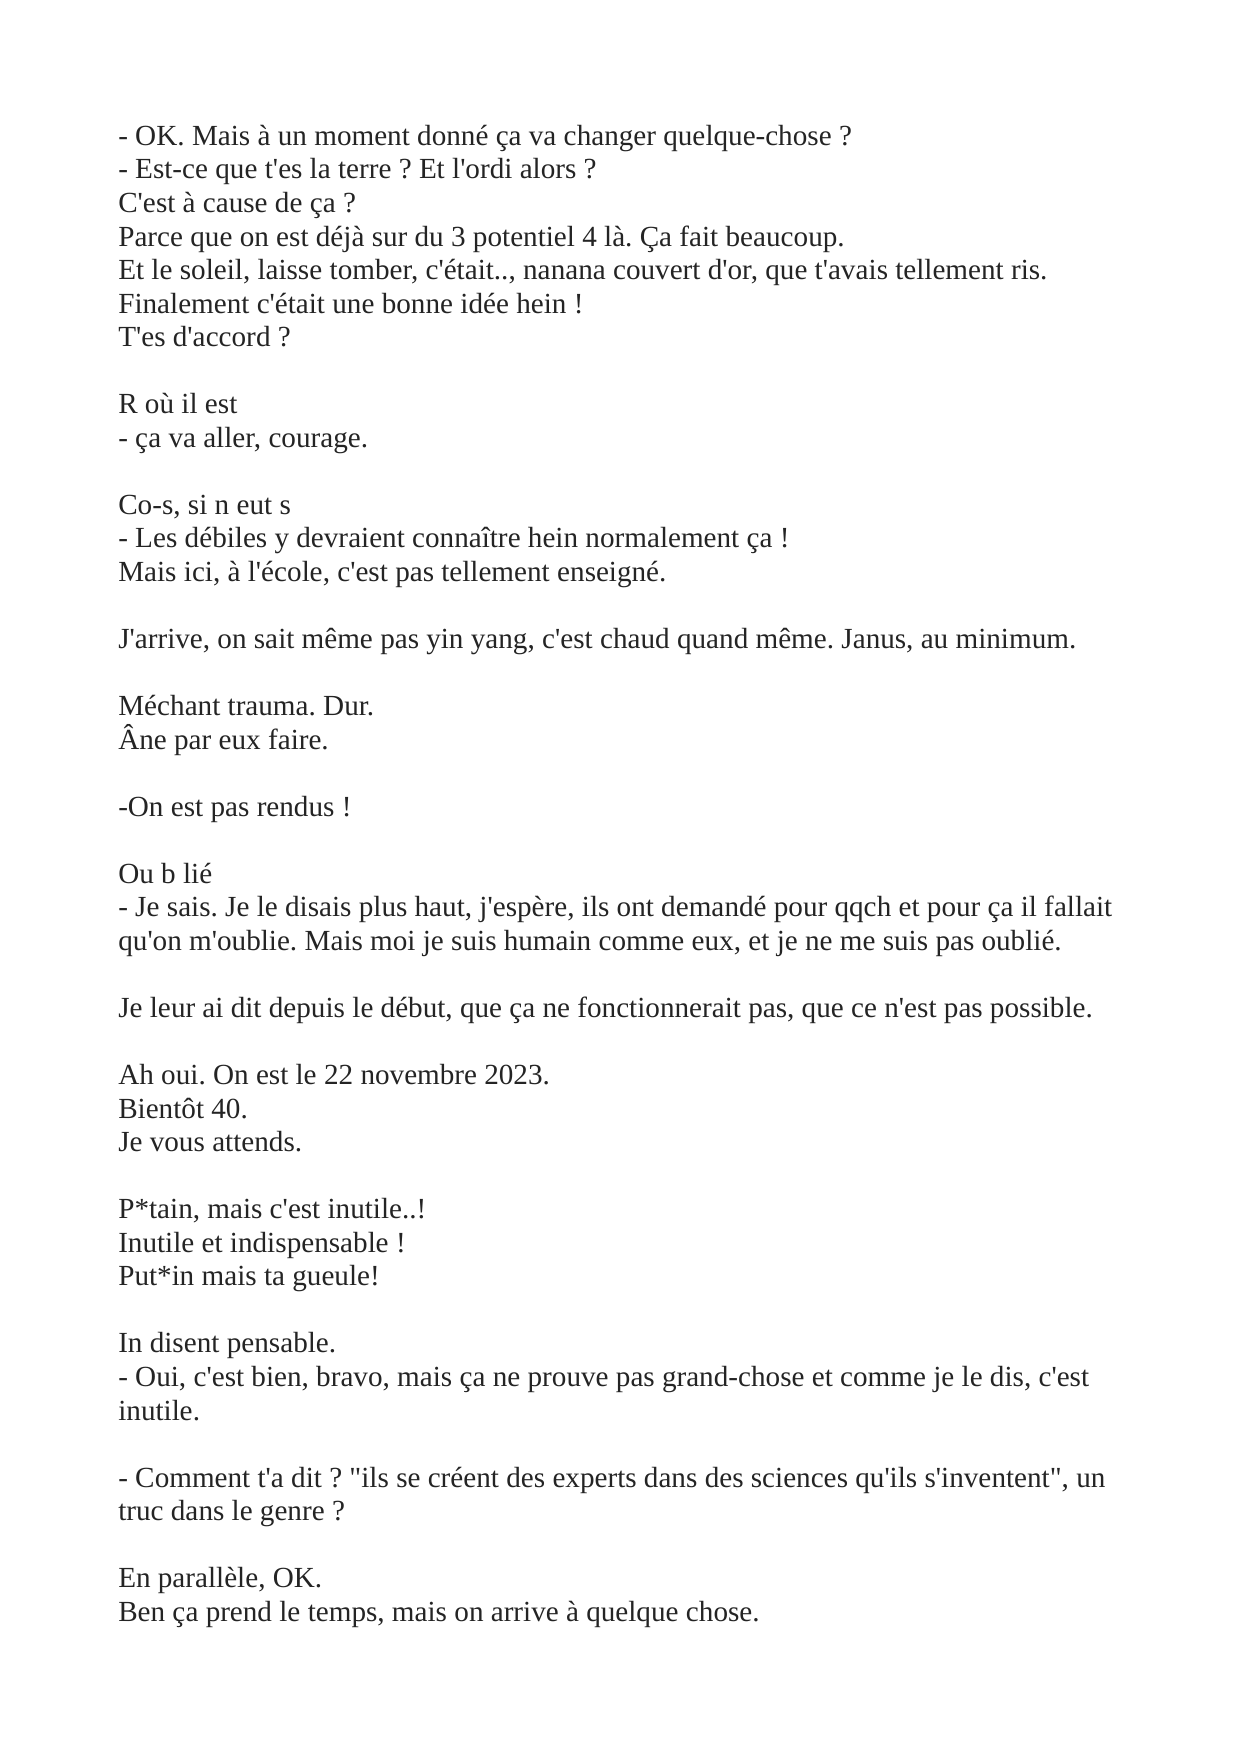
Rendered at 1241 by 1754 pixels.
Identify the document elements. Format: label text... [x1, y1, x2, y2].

text Ben ça prend le temps, mais on arrive à quelque chose. [118, 1594, 1122, 1627]
text - Je sais. Je le disais plus haut, j'espère, ils ont demandé pour qqch et pour ça il fallait qu'on m'oublie. Mais moi je suis humain comme eux, et je ne me suis pas oublié. [118, 889, 1122, 957]
text - ça va aller, courage. [118, 420, 1122, 453]
text Ah oui. On est le 22 novembre 2023. [118, 1057, 1122, 1091]
text - OK. Mais à un moment donné ça va changer quelque-chose ? [118, 118, 1122, 152]
text Ou b lié [118, 856, 1122, 889]
text T'es d'accord ? [118, 319, 1122, 353]
text -On est pas rendus ! [118, 789, 1122, 822]
text Je leur ai dit depuis le début, que ça ne fonctionnerait pas, que ce n'est pas possible. [118, 990, 1122, 1024]
text - Comment t'a dit ? "ils se créent des experts dans des sciences qu'ils s'inventent", un truc dans le genre ? [118, 1460, 1122, 1527]
text - Les débiles y devraient connaître hein normalement ça ! [118, 521, 1122, 554]
text In disent pensable. [118, 1326, 1122, 1359]
text Âne par eux faire. [118, 722, 1122, 755]
text Je vous attends. [118, 1124, 1122, 1158]
text - Oui, c'est bien, bravo, mais ça ne prouve pas grand-chose et comme je le dis, c'est inutile. [118, 1359, 1122, 1426]
text R où il est [118, 386, 1122, 420]
text Bientôt 40. [118, 1091, 1122, 1124]
text Finalement c'était une bonne idée hein ! [118, 286, 1122, 319]
text Mais ici, à l'école, c'est pas tellement enseigné. [118, 554, 1122, 588]
text Parce que on est déjà sur du 3 potentiel 4 là. Ça fait beaucoup. [118, 219, 1122, 252]
text Inutile et indispensable ! [118, 1225, 1122, 1258]
text C'est à cause de ça ? [118, 185, 1122, 219]
text En parallèle, OK. [118, 1560, 1122, 1594]
text - Est-ce que t'es la terre ? Et l'ordi alors ? [118, 152, 1122, 185]
text Et le soleil, laisse tomber, c'était.., nanana couvert d'or, que t'avais tellement ris. [118, 252, 1122, 286]
text P*tain, mais c'est inutile..! [118, 1191, 1122, 1225]
text Put*in mais ta gueule! [118, 1258, 1122, 1292]
text Méchant trauma. Dur. [118, 688, 1122, 722]
text J'arrive, on sait même pas yin yang, c'est chaud quand même. Janus, au minimum. [118, 621, 1122, 655]
text Co-s, si n eut s [118, 487, 1122, 521]
